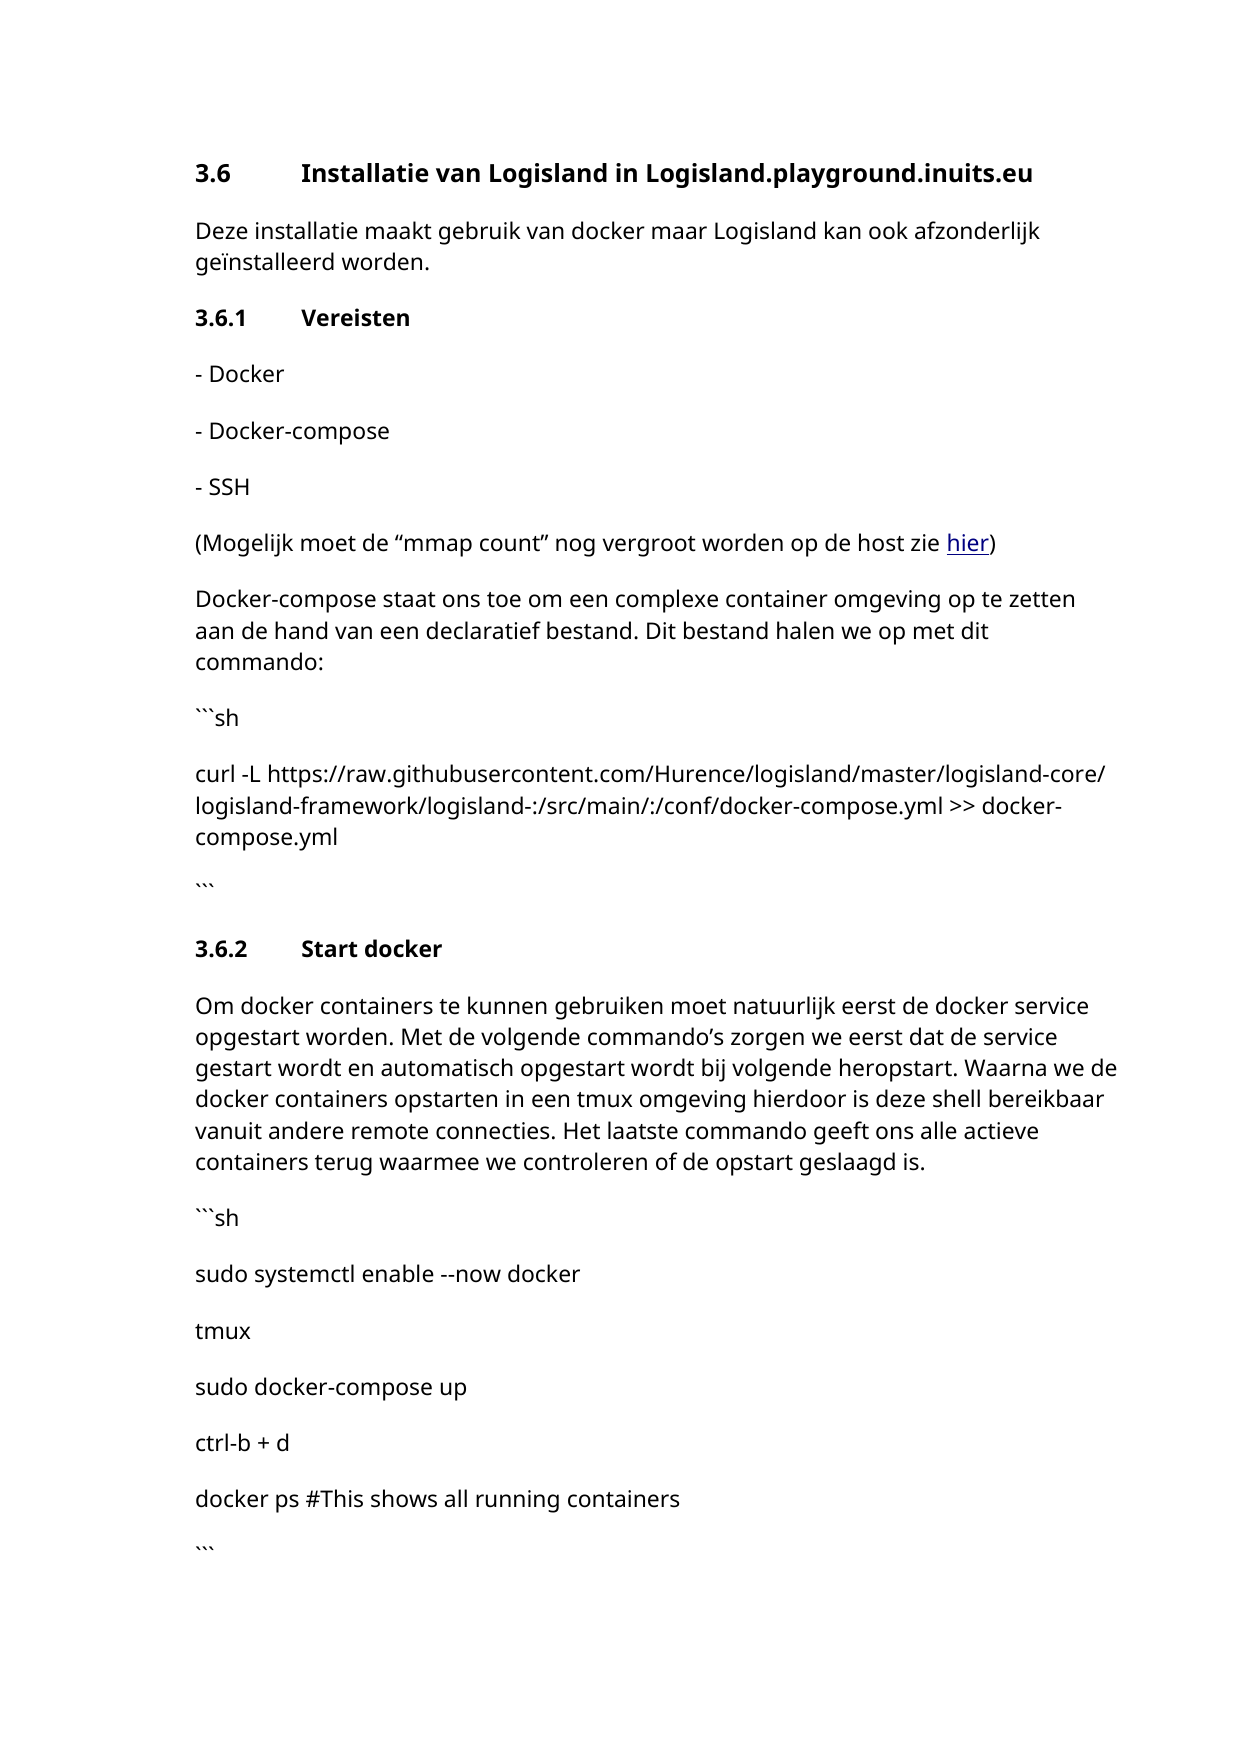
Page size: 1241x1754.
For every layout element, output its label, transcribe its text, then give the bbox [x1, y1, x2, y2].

text tmux [195, 1315, 1122, 1346]
text Om docker containers te kunnen gebruiken moet natuurlijk eerst de docker service opgestart worden. Met de volgende commando’s zorgen we eerst dat de service gestart wordt en automatisch opgestart wordt bij volgende heropstart. Waarna we de docker containers opstarten in een tmux omgeving hierdoor is deze shell bereikbaar vanuit andere remote connecties. Het laatste commando geeft ons alle actieve containers terug waarmee we controleren of de opstart geslaagd is. [195, 990, 1122, 1177]
text - SSH [195, 471, 1122, 502]
text ``` [195, 1540, 1122, 1571]
text - Docker-compose [195, 415, 1122, 446]
subtitle Start docker [195, 933, 1122, 965]
text curl -L https://raw.githubusercontent.com/Hurence/logisland/master/logisland-core/logisland-framework/logisland-:/src/main/:/conf/docker-compose.yml >> docker-compose.yml [195, 758, 1122, 852]
text ctrl-b + d [195, 1427, 1122, 1458]
text (Mogelijk moet de “mmap count” nog vergroot worden op de host zie hier) [195, 527, 1122, 558]
text sudo docker-compose up [195, 1371, 1122, 1402]
text docker ps #This shows all running containers [195, 1483, 1122, 1515]
text sudo systemctl enable --now docker [195, 1258, 1122, 1290]
text ``` [195, 877, 1122, 908]
text Docker-compose staat ons toe om een complexe container omgeving op te zetten aan de hand van een declaratief bestand. Dit bestand halen we op met dit commando: [195, 583, 1122, 677]
subtitle Installatie van Logisland in Logisland.playground.inuits.eu [195, 156, 1122, 190]
text ```sh [195, 702, 1122, 733]
text Deze installatie maakt gebruik van docker maar Logisland kan ook afzonderlijk geïnstalleerd worden. [195, 215, 1122, 277]
text ```sh [195, 1202, 1122, 1233]
text - Docker [195, 358, 1122, 390]
subtitle Vereisten [195, 302, 1122, 333]
